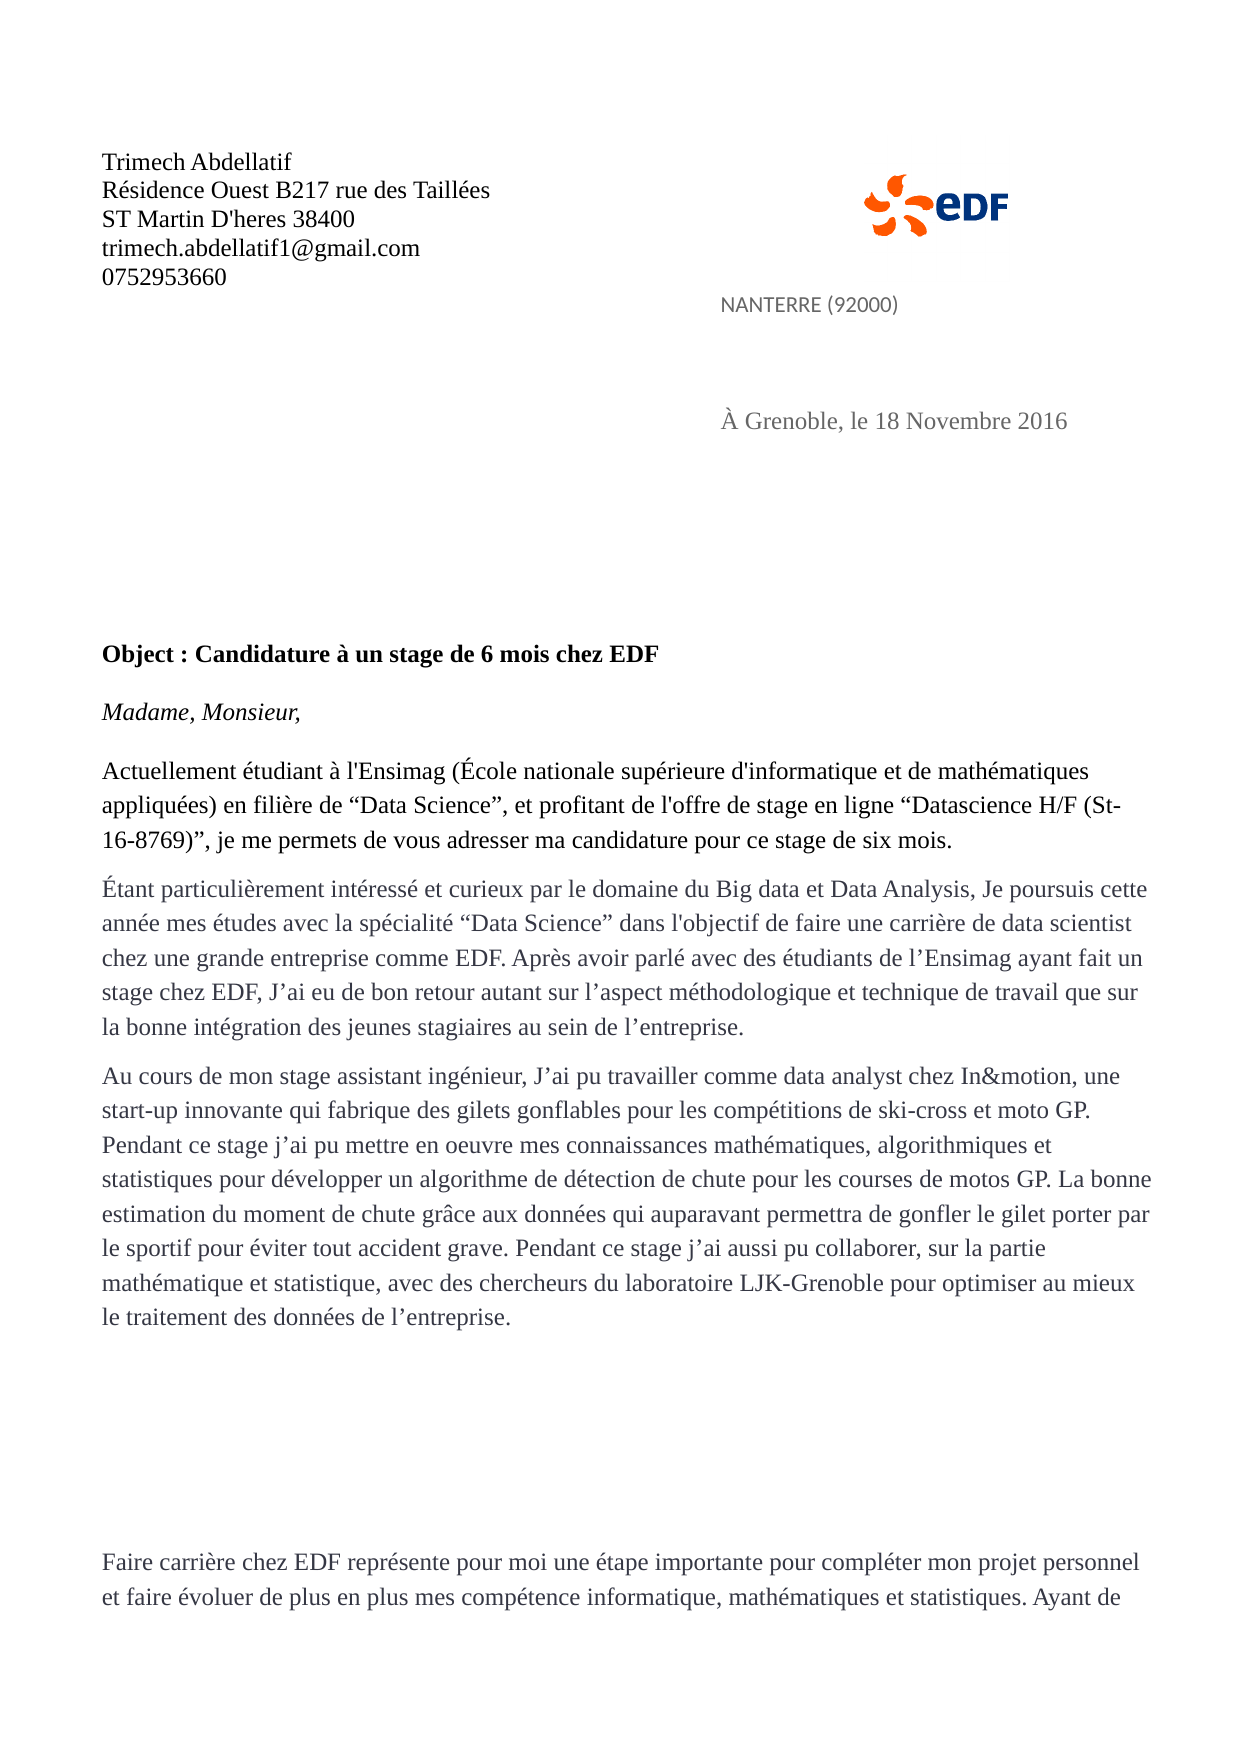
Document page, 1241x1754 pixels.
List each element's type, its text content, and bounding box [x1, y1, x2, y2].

table_header Trimech Abdellatif Résidence Ouest B217 rue des Taillées ST Martin D'heres 38400 trimech.abdellatif1@gmail.com 0752953660 [102, 147, 720, 291]
table_header [720, 147, 1153, 291]
table_cell Object : Candidature à un stage de 6 mois chez EDF Madame, Monsieur, Actuellement étudiant à l'Ensimag (École nationale supérieure d'informatique et de mathématiques appliquées) en filière de “Data Science”, et profitant de l'offre de stage en ligne “Datascience H/F (St-16-8769)”, je me permets de vous adresser ma candidature pour ce stage de six mois. Étant particulièrement intéressé et curieux par le domaine du Big data et Data Analysis, Je poursuis cette année mes études avec la spécialité “Data Science” dans l'objectif de faire une carrière de data scientist chez une grande entreprise comme EDF. Après avoir parlé avec des étudiants de l’Ensimag ayant fait un stage chez EDF, J’ai eu de bon retour autant sur l’aspect méthodologique et technique de travail que sur la bonne intégration des jeunes stagiaires au sein de l’entreprise. Au cours de mon stage assistant ingénieur, J’ai pu travailler comme data analyst chez In&motion, une start-up innovante qui fabrique des gilets gonflables pour les compétitions de ski-cross et moto GP. Pendant ce stage j’ai pu mettre en oeuvre mes connaissances mathématiques, algorithmiques et statistiques pour développer un algorithme de détection de chute pour les courses de motos GP. La bonne estimation du moment de chute grâce aux données qui auparavant permettra de gonfler le gilet porter par le sportif pour éviter tout accident grave. Pendant ce stage j’ai aussi pu collaborer, sur la partie mathématique et statistique, avec des chercheurs du laboratoire LJK-Grenoble pour optimiser au mieux le traitement des données de l’entreprise. Faire carrière chez EDF représente pour moi une étape importante pour compléter mon projet personnel et faire évoluer de plus en plus mes compétence informatique, mathématiques et statistiques. Ayant de [102, 465, 1153, 1611]
picture [863, 135, 1010, 282]
table_cell NANTERRE (92000) À Grenoble, le 18 Novembre 2016 [720, 291, 1153, 464]
table_cell [102, 291, 720, 464]
